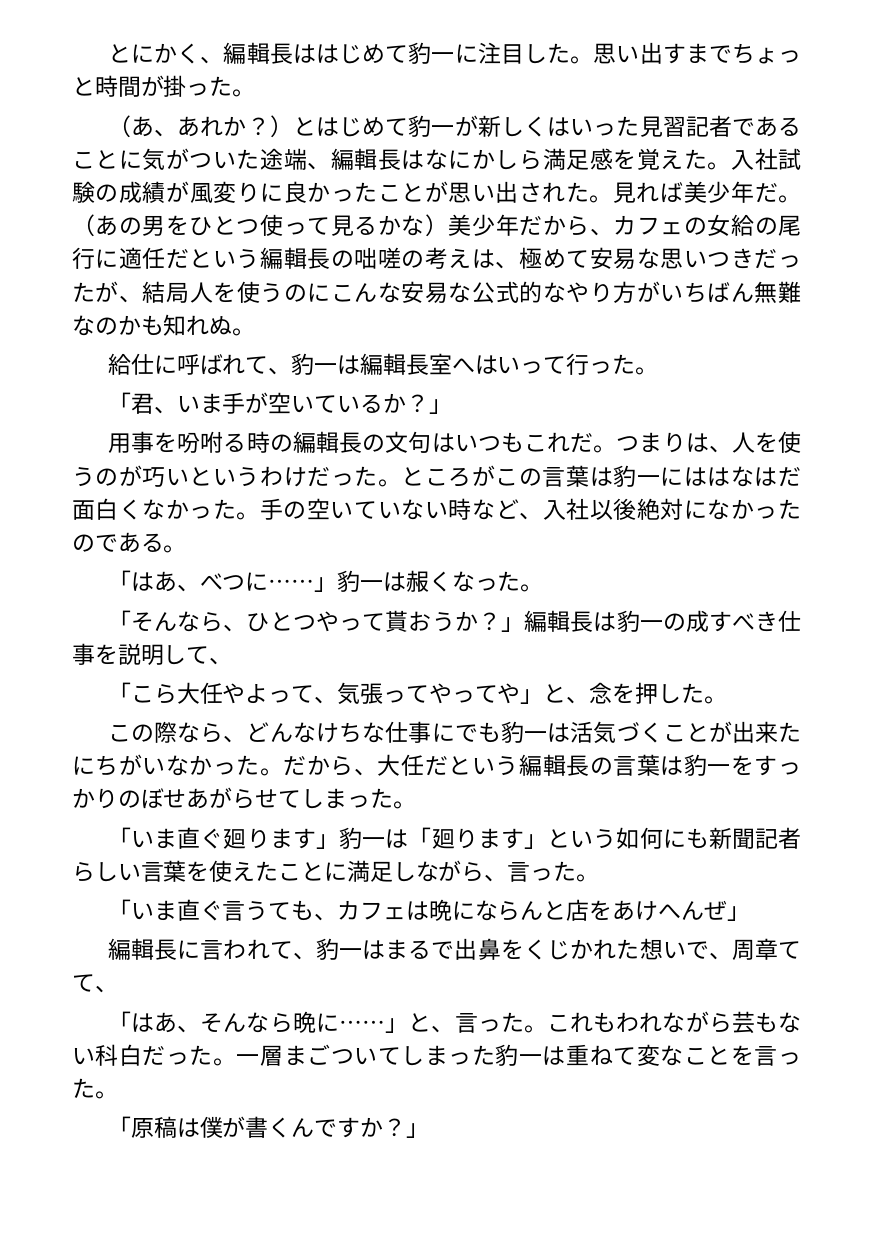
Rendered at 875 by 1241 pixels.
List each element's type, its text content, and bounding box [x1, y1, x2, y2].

text 編輯長に言われて、豹一はまるで出鼻をくじかれた想いで、周章てて、 [72, 932, 802, 998]
text 「こら大任やよって、気張ってやってや」と、念を押した。 [72, 676, 802, 709]
text とにかく、編輯長ははじめて豹一に注目した。思い出すまでちょっと時間が掛った。 [72, 36, 802, 102]
text 「君、いま手が空いているか？」 [72, 386, 802, 419]
text 「はあ、べつに……」豹一は赧くなった。 [72, 564, 802, 597]
text 「そんなら、ひとつやって貰おうか？」編輯長は豹一の成すべき仕事を説明して、 [72, 603, 802, 670]
text 給仕に呼ばれて、豹一は編輯長室へはいって行った。 [72, 347, 802, 380]
text 用事を吩咐る時の編輯長の文句はいつもこれだ。つまりは、人を使うのが巧いというわけだった。ところがこの言葉は豹一にははなはだ面白くなかった。手の空いていない時など、入社以後絶対になかったのである。 [72, 425, 802, 558]
text 「いま直ぐ廻ります」豹一は「廻ります」という如何にも新聞記者らしい言葉を使えたことに満足しながら、言った。 [72, 821, 802, 887]
text この際なら、どんなけちな仕事にでも豹一は活気づくことが出来たにちがいなかった。だから、大任だという編輯長の言葉は豹一をすっかりのぼせあがらせてしまった。 [72, 715, 802, 814]
text 「いま直ぐ言うても、カフェは晩にならんと店をあけへんぜ」 [72, 893, 802, 926]
text （あ、あれか？）とはじめて豹一が新しくはいった見習記者であることに気がついた途端、編輯長はなにかしら満足感を覚えた。入社試験の成績が風変りに良かったことが思い出された。見れば美少年だ。（あの男をひとつ使って見るかな）美少年だから、カフェの女給の尾行に適任だという編輯長の咄嗟の考えは、極めて安易な思いつきだったが、結局人を使うのにこんな安易な公式的なやり方がいちばん無難なのかも知れぬ。 [72, 108, 802, 341]
text 「はあ、そんなら晩に……」と、言った。これもわれながら芸もない科白だった。一層まごついてしまった豹一は重ねて変なことを言った。 [72, 1004, 802, 1104]
text 「原稿は僕が書くんですか？」 [72, 1110, 802, 1143]
